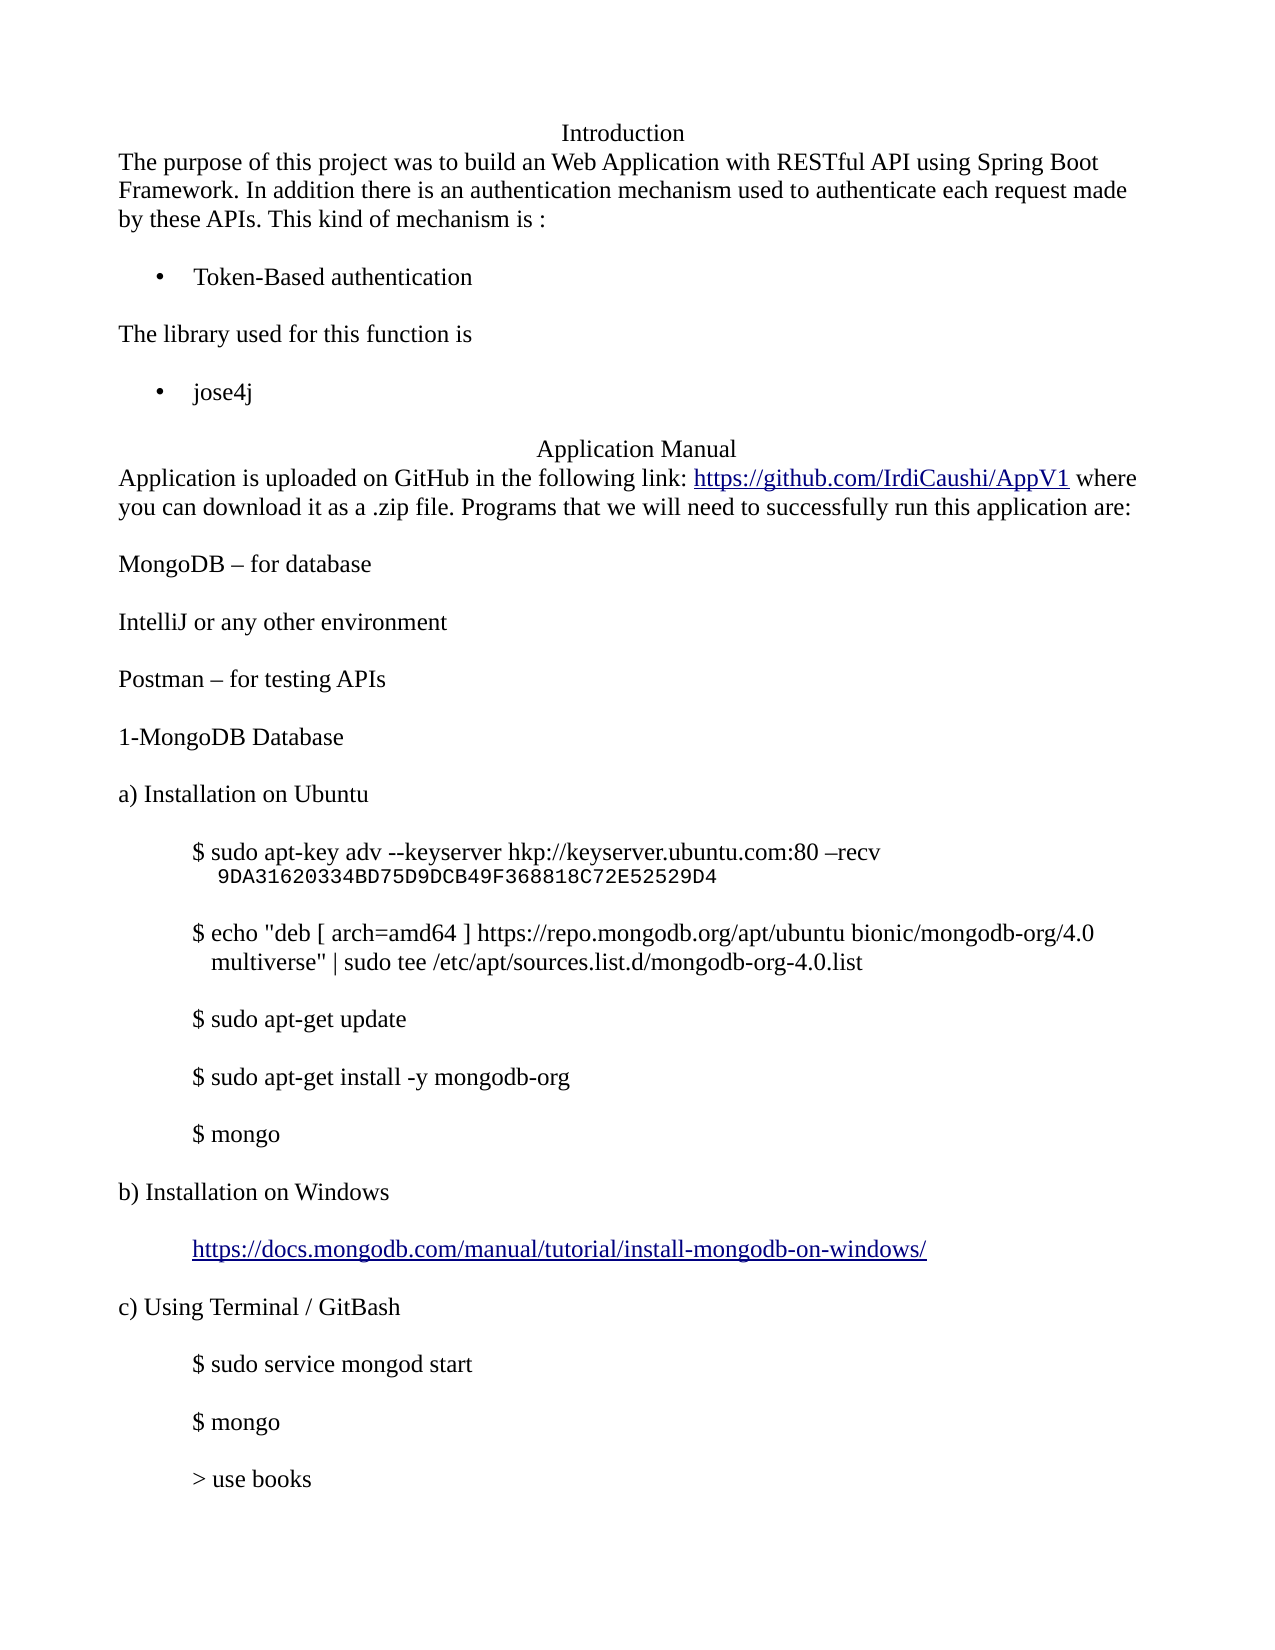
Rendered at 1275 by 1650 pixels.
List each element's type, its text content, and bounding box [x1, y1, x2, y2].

text Introduction [118, 118, 1157, 147]
text 1-MongoDB Database [118, 722, 1157, 751]
text https://docs.mongodb.com/manual/tutorial/install-mongodb-on-windows/ [118, 1234, 1157, 1263]
text $ sudo apt-get install -y mongodb-org [118, 1062, 1157, 1091]
text $ sudo apt-key adv --keyserver hkp://keyserver.ubuntu.com:80 –recv [118, 837, 1157, 866]
text a) Installation on Ubuntu [118, 779, 1157, 808]
text $ sudo service mongod start [118, 1349, 1157, 1378]
text $ mongo [118, 1407, 1157, 1436]
list jose4j [156, 377, 1157, 406]
list Token-Based authentication [156, 262, 1157, 291]
text The library used for this function is [118, 319, 1157, 348]
text MongoDB – for database [118, 549, 1157, 578]
text > use books [118, 1464, 1157, 1493]
text c) Using Terminal / GitBash [118, 1292, 1157, 1321]
text Postman – for testing APIs [118, 664, 1157, 693]
text The purpose of this project was to build an Web Application with RESTful API using Spring Boot Framework. In addition there is an authentication mechanism used to authenticate each request made by these APIs. This kind of mechanism is : [118, 147, 1157, 233]
text $ echo "deb [ arch=amd64 ] https://repo.mongodb.org/apt/ubuntu bionic/mongodb-org/4.0 multiverse" | sudo tee /etc/apt/sources.list.d/mongodb-org-4.0.list [118, 918, 1157, 976]
text Application is uploaded on GitHub in the following link: https://github.com/IrdiCaushi/AppV1 where you can download it as a .zip file. Programs that we will need to successfully run this application are: [118, 463, 1157, 521]
text $ sudo apt-get update [118, 1004, 1157, 1033]
text $ mongo [118, 1119, 1157, 1148]
text IntelliJ or any other environment [118, 607, 1157, 636]
text Application Manual [118, 434, 1157, 463]
text 9DA31620334BD75D9DCB49F368818C72E52529D4 [118, 866, 1157, 889]
text b) Installation on Windows [118, 1177, 1157, 1206]
